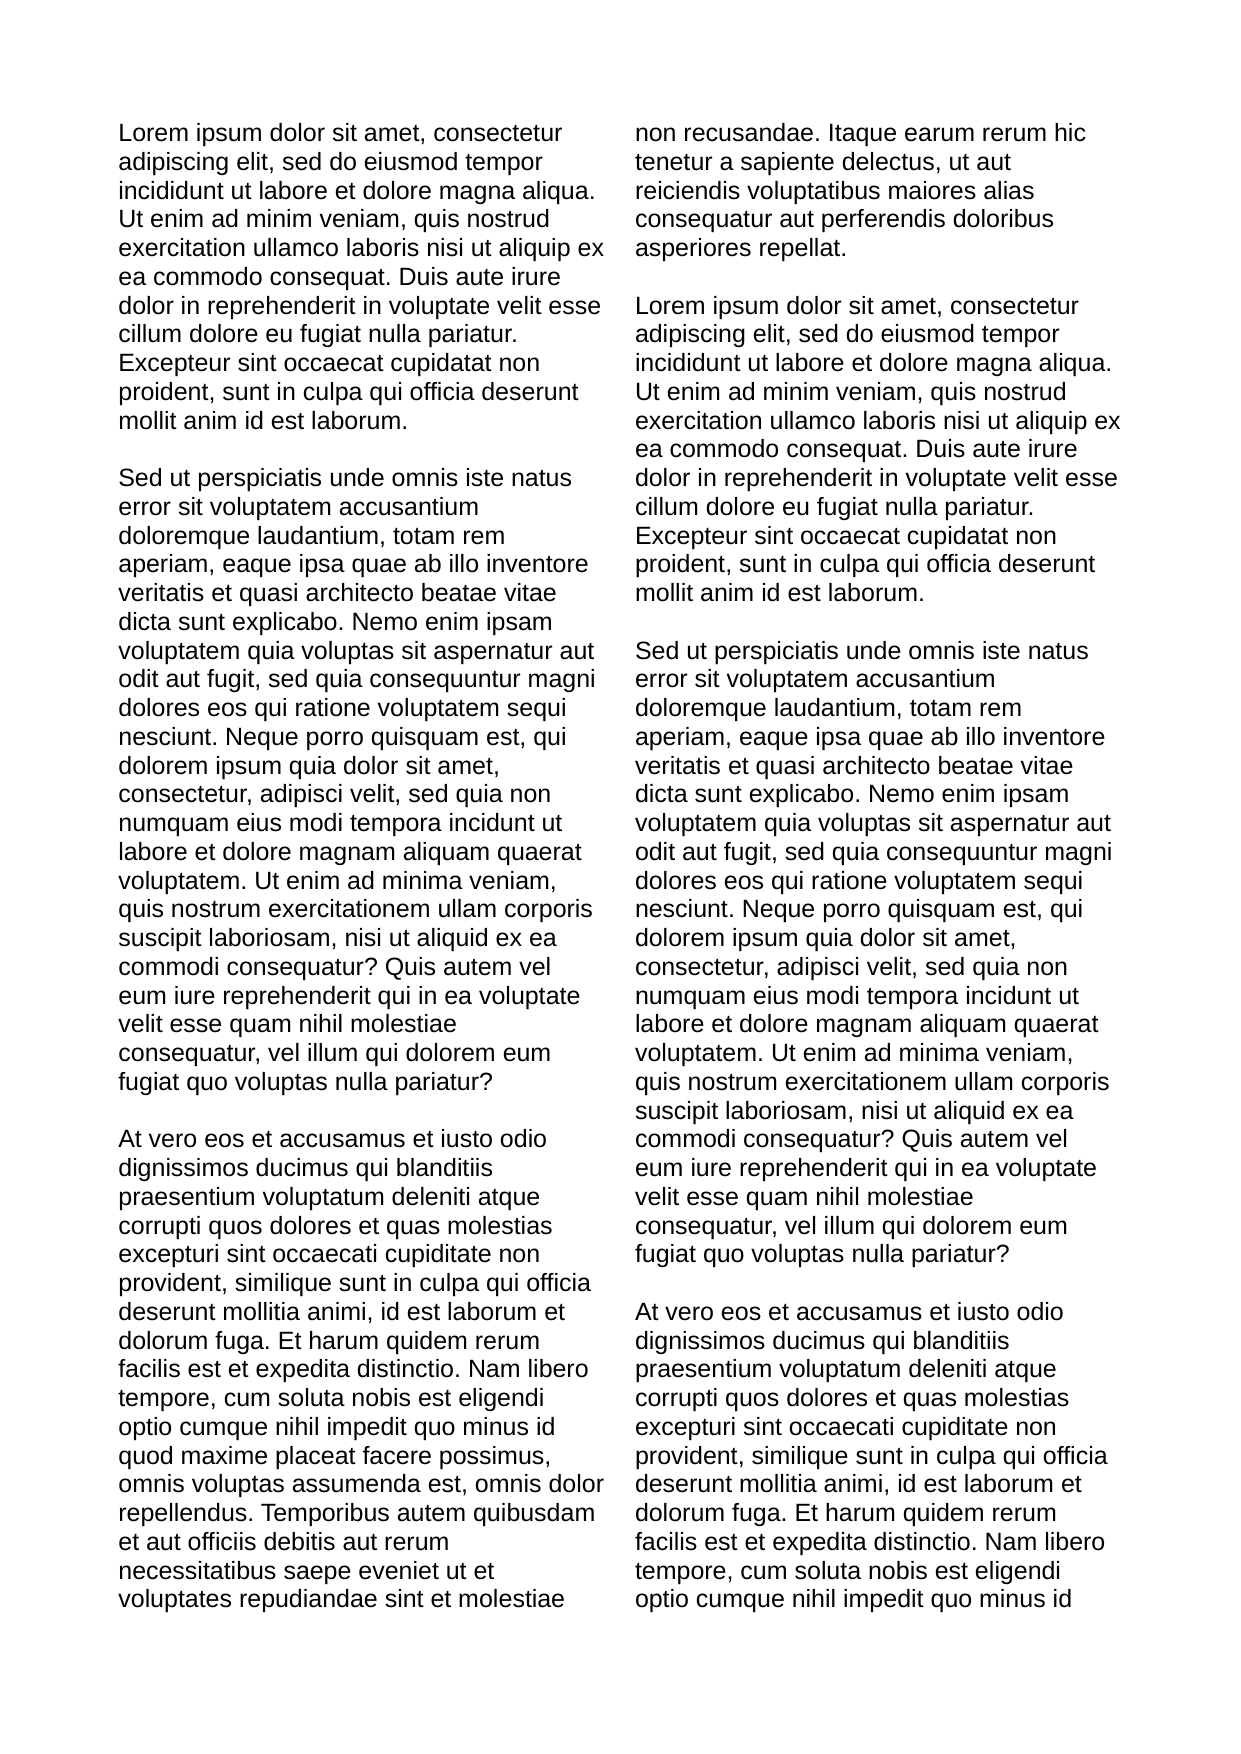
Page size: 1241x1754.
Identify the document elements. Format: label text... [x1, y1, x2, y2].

text Lorem ipsum dolor sit amet, consectetur adipiscing elit, sed do eiusmod tempor incididunt ut labore et dolore magna aliqua. Ut enim ad minim veniam, quis nostrud exercitation ullamco laboris nisi ut aliquip ex ea commodo consequat. Duis aute irure dolor in reprehenderit in voluptate velit esse cillum dolore eu fugiat nulla pariatur. Excepteur sint occaecat cupidatat non proident, sunt in culpa qui officia deserunt mollit anim id est laborum. [635, 291, 1122, 607]
text Sed ut perspiciatis unde omnis iste natus error sit voluptatem accusantium doloremque laudantium, totam rem aperiam, eaque ipsa quae ab illo inventore veritatis et quasi architecto beatae vitae dicta sunt explicabo. Nemo enim ipsam voluptatem quia voluptas sit aspernatur aut odit aut fugit, sed quia consequuntur magni dolores eos qui ratione voluptatem sequi nesciunt. Neque porro quisquam est, qui dolorem ipsum quia dolor sit amet, consectetur, adipisci velit, sed quia non numquam eius modi tempora incidunt ut labore et dolore magnam aliquam quaerat voluptatem. Ut enim ad minima veniam, quis nostrum exercitationem ullam corporis suscipit laboriosam, nisi ut aliquid ex ea commodi consequatur? Quis autem vel eum iure reprehenderit qui in ea voluptate velit esse quam nihil molestiae consequatur, vel illum qui dolorem eum fugiat quo voluptas nulla pariatur? [635, 636, 1122, 1268]
text At vero eos et accusamus et iusto odio dignissimos ducimus qui blanditiis praesentium voluptatum deleniti atque corrupti quos dolores et quas molestias excepturi sint occaecati cupiditate non provident, similique sunt in culpa qui officia deserunt mollitia animi, id est laborum et dolorum fuga. Et harum quidem rerum facilis est et expedita distinctio. Nam libero tempore, cum soluta nobis est eligendi optio cumque nihil impedit quo minus id [635, 1297, 1122, 1613]
text non recusandae. Itaque earum rerum hic tenetur a sapiente delectus, ut aut reiciendis voluptatibus maiores alias consequatur aut perferendis doloribus asperiores repellat. [635, 118, 1122, 262]
text At vero eos et accusamus et iusto odio dignissimos ducimus qui blanditiis praesentium voluptatum deleniti atque corrupti quos dolores et quas molestias excepturi sint occaecati cupiditate non provident, similique sunt in culpa qui officia deserunt mollitia animi, id est laborum et dolorum fuga. Et harum quidem rerum facilis est et expedita distinctio. Nam libero tempore, cum soluta nobis est eligendi optio cumque nihil impedit quo minus id quod maxime placeat facere possimus, omnis voluptas assumenda est, omnis dolor repellendus. Temporibus autem quibusdam et aut officiis debitis aut rerum necessitatibus saepe eveniet ut et voluptates repudiandae sint et molestiae [118, 1124, 605, 1613]
text Lorem ipsum dolor sit amet, consectetur adipiscing elit, sed do eiusmod tempor incididunt ut labore et dolore magna aliqua. Ut enim ad minim veniam, quis nostrud exercitation ullamco laboris nisi ut aliquip ex ea commodo consequat. Duis aute irure dolor in reprehenderit in voluptate velit esse cillum dolore eu fugiat nulla pariatur. Excepteur sint occaecat cupidatat non proident, sunt in culpa qui officia deserunt mollit anim id est laborum. [118, 118, 605, 434]
text Sed ut perspiciatis unde omnis iste natus error sit voluptatem accusantium doloremque laudantium, totam rem aperiam, eaque ipsa quae ab illo inventore veritatis et quasi architecto beatae vitae dicta sunt explicabo. Nemo enim ipsam voluptatem quia voluptas sit aspernatur aut odit aut fugit, sed quia consequuntur magni dolores eos qui ratione voluptatem sequi nesciunt. Neque porro quisquam est, qui dolorem ipsum quia dolor sit amet, consectetur, adipisci velit, sed quia non numquam eius modi tempora incidunt ut labore et dolore magnam aliquam quaerat voluptatem. Ut enim ad minima veniam, quis nostrum exercitationem ullam corporis suscipit laboriosam, nisi ut aliquid ex ea commodi consequatur? Quis autem vel eum iure reprehenderit qui in ea voluptate velit esse quam nihil molestiae consequatur, vel illum qui dolorem eum fugiat quo voluptas nulla pariatur? [118, 463, 605, 1096]
